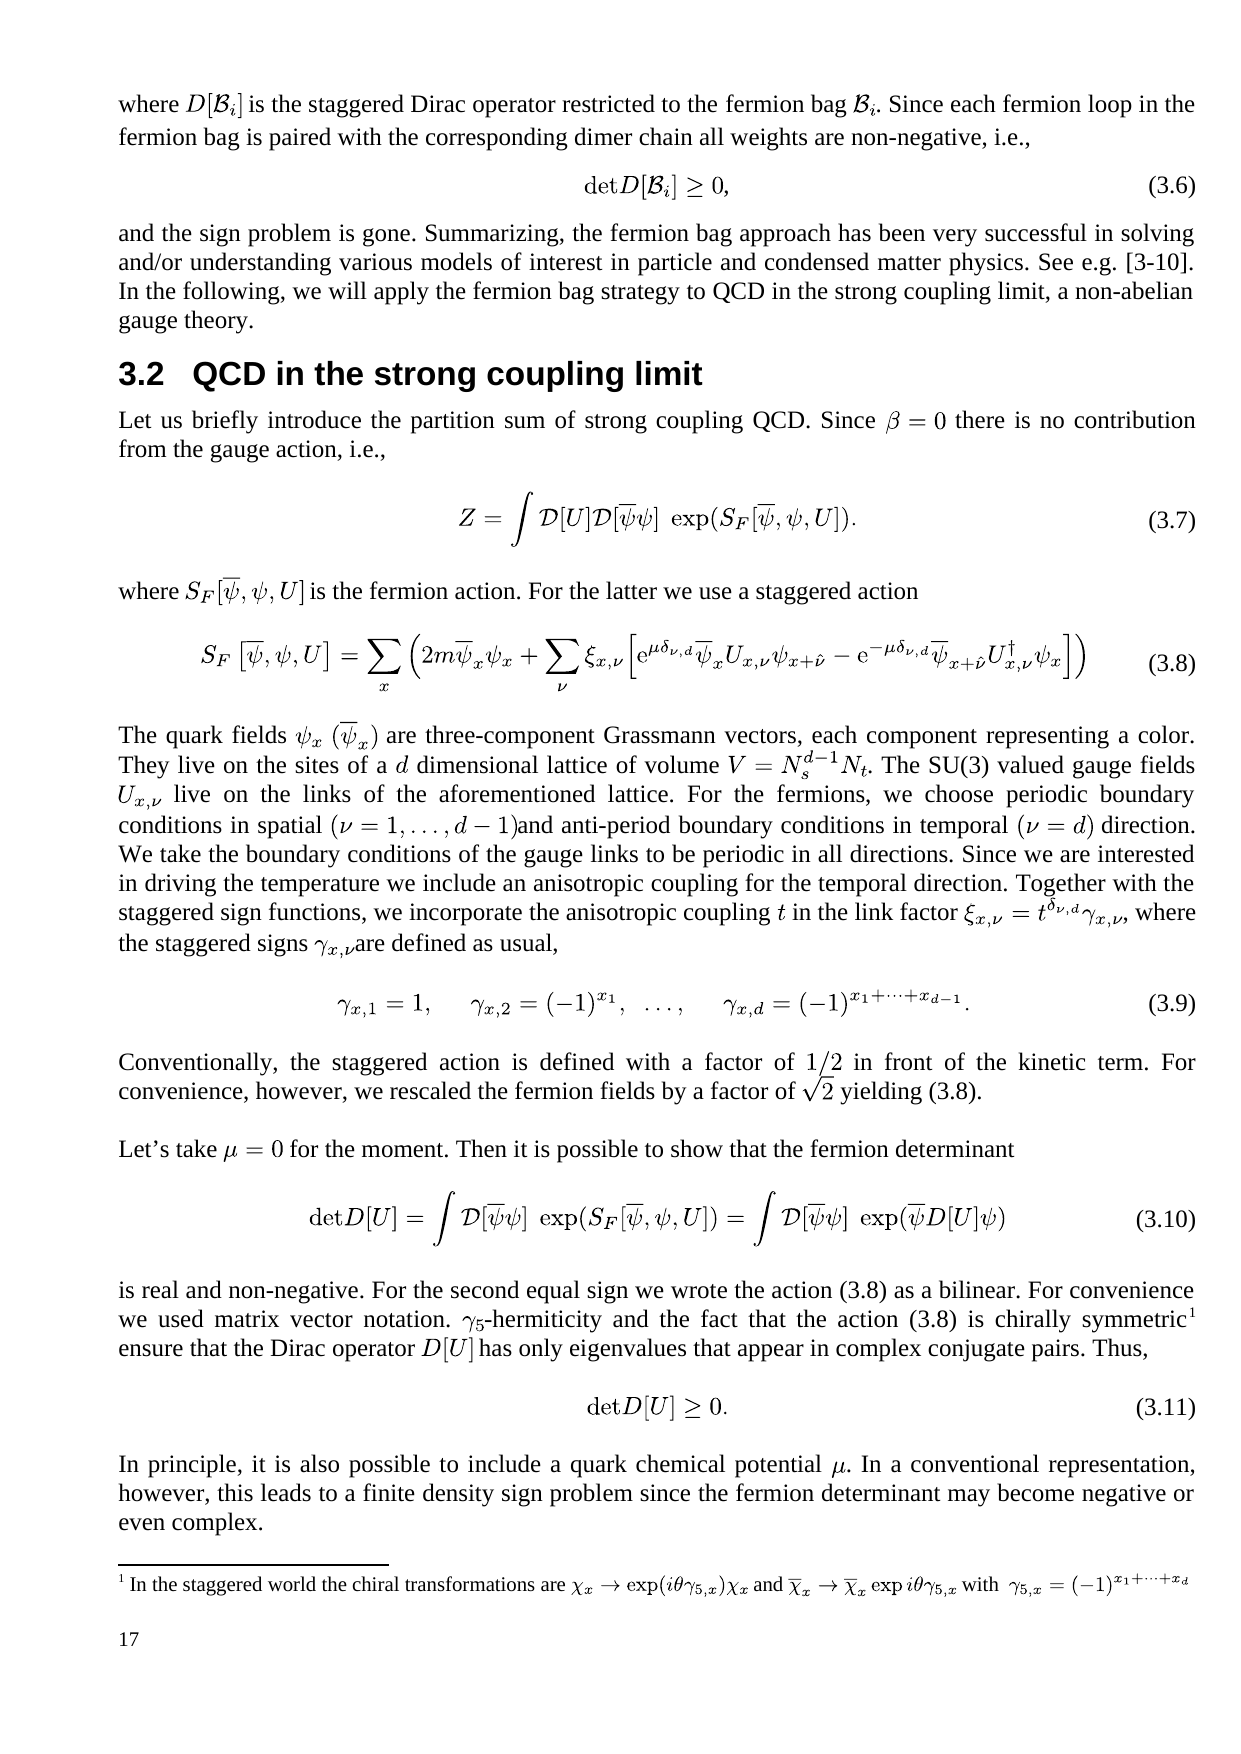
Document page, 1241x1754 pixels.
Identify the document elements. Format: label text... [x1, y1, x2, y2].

text (3.10) [758, 1191, 1196, 1247]
text In the staggered world the chiral transformations are and with [118, 1571, 1196, 1597]
text where is the staggered Dirac operator restricted to the fermion bag . Since each fermion loop in the fermion bag is paired with the corresponding dimer chain all weights are non-negative, i.e., [118, 89, 1196, 151]
text (3.9) [118, 987, 1196, 1018]
text The quark fields are three-component Grassmann vectors, each component representing a color. They live on the sites of a dimensional lattice of volume . The SU(3) valued gauge fields live on the links of the aforementioned lattice. For the fermions, we choose periodic boundary conditions in spatial and anti-period boundary conditions in temporal direction. We take the boundary conditions of the gauge links to be periodic in all directions. Since we are interested in driving the temperature we include an anisotropic coupling for the temporal direction. Together with the staggered sign functions, we incorporate the anisotropic coupling in the link factor , where the staggered signs are defined as usual, [118, 720, 1196, 958]
text In principle, it is also possible to include a quark chemical potential . In a conventional representation, however, this leads to a finite density sign problem since the fermion determinant may become negative or even complex. [118, 1449, 1196, 1536]
text (3.8) [1078, 634, 1196, 691]
text (3.11) [118, 1391, 1196, 1421]
text and the sign problem is gone. Summarizing, the fermion bag approach has been very successful in solving and/or understanding various models of interest in particle and condensed matter physics. See e.g. [3-10]. In the following, we will apply the fermion bag strategy to QCD in the strong coupling limit, a non-abelian gauge theory. [118, 218, 1196, 333]
text where is the fermion action. For the latter we use a staggered action [118, 576, 1196, 605]
text [118, 1191, 450, 1247]
subtitle QCD in the strong coupling limit [118, 354, 1196, 393]
text (3.7) [516, 492, 1196, 547]
text Conventionally, the staggered action is defined with a factor of in front of the kinetic term. For convenience, however, we rescaled the fermion fields by a factor of yielding (3.8). [118, 1047, 1196, 1105]
text [118, 492, 511, 547]
text , (3.6) [118, 170, 1196, 200]
text Let us briefly introduce the partition sum of strong coupling QCD. Since there is no contribution from the gauge action, i.e., [118, 405, 1196, 463]
text [118, 634, 418, 691]
text is real and non-negative. For the second equal sign we wrote the action (3.8) as a bilinear. For convenience we used matrix vector notation. -hermiticity and the fact that the action (3.8) is chirally symmetric ensure that the Dirac operator has only eigenvalues that appear in complex conjugate pairs. Thus, [118, 1275, 1196, 1362]
text Let’s take for the moment. Then it is possible to show that the fermion determinant [118, 1134, 1196, 1162]
